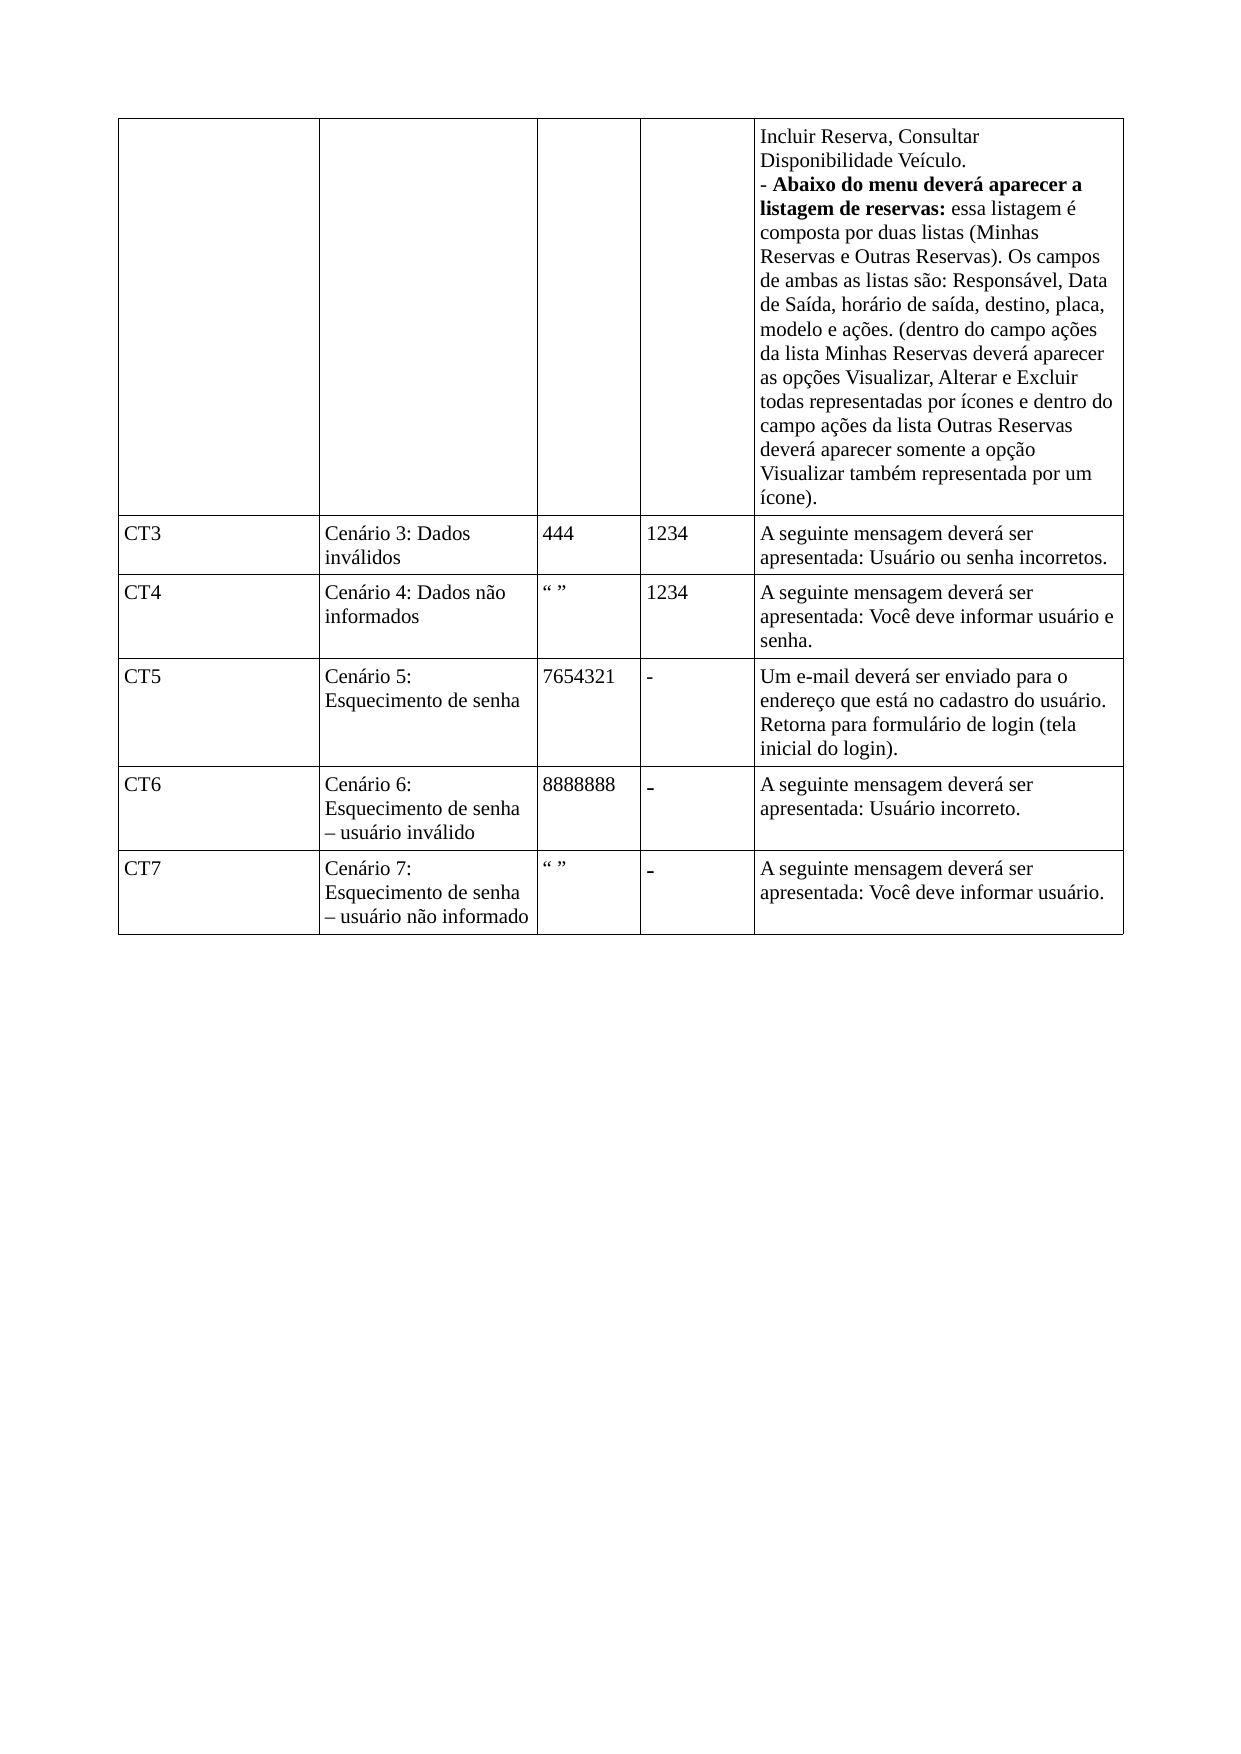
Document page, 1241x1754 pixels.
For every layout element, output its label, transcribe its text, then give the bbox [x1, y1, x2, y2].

table_cell Um e-mail deverá ser enviado para o endereço que está no cadastro do usuário. Retorna para formulário de login (tela inicial do login). [755, 659, 1123, 766]
table_cell 1234 [641, 575, 754, 658]
table_cell Cenário 4: Dados não informados [320, 575, 537, 658]
table_cell 444 [538, 516, 640, 574]
table_cell - [641, 659, 754, 766]
table_cell Cenário 6: Esquecimento de senha – usuário inválido [320, 767, 537, 850]
table_cell A seguinte mensagem deverá ser apresentada: Usuário ou senha incorretos. [755, 516, 1123, 574]
table_cell Cenário 3: Dados inválidos [320, 516, 537, 574]
table_cell CT7 [119, 851, 319, 933]
table_cell CT4 [119, 575, 319, 658]
table_cell A seguinte mensagem deverá ser apresentada: Você deve informar usuário. [755, 851, 1123, 933]
table_cell CT6 [119, 767, 319, 850]
table_cell CT3 [119, 516, 319, 574]
table_cell - [641, 767, 754, 850]
table_cell A seguinte mensagem deverá ser apresentada: Você deve informar usuário e senha. [755, 575, 1123, 658]
table_cell - [641, 851, 754, 933]
table_cell “ ” [538, 851, 640, 933]
table_cell “ ” [538, 575, 640, 658]
table_cell 8888888 [538, 767, 640, 850]
table_cell [538, 119, 640, 515]
table_cell Incluir Reserva, Consultar Disponibilidade Veículo. - Abaixo do menu deverá aparecer a listagem de reservas: essa listagem é composta por duas listas (Minhas Reservas e Outras Reservas). Os campos de ambas as listas são: Responsável, Data de Saída, horário de saída, destino, placa, modelo e ações. (dentro do campo ações da lista Minhas Reservas deverá aparecer as opções Visualizar, Alterar e Excluir todas representadas por ícones e dentro do campo ações da lista Outras Reservas deverá aparecer somente a opção Visualizar também representada por um ícone). [755, 119, 1123, 515]
table_cell CT5 [119, 659, 319, 766]
table_cell A seguinte mensagem deverá ser apresentada: Usuário incorreto. [755, 767, 1123, 850]
table_cell [641, 119, 754, 515]
table_cell Cenário 7: Esquecimento de senha – usuário não informado [320, 851, 537, 933]
table_cell Cenário 5: Esquecimento de senha [320, 659, 537, 766]
table_cell 7654321 [538, 659, 640, 766]
table_cell 1234 [641, 516, 754, 574]
table_cell [320, 119, 537, 515]
table_cell [119, 119, 319, 515]
